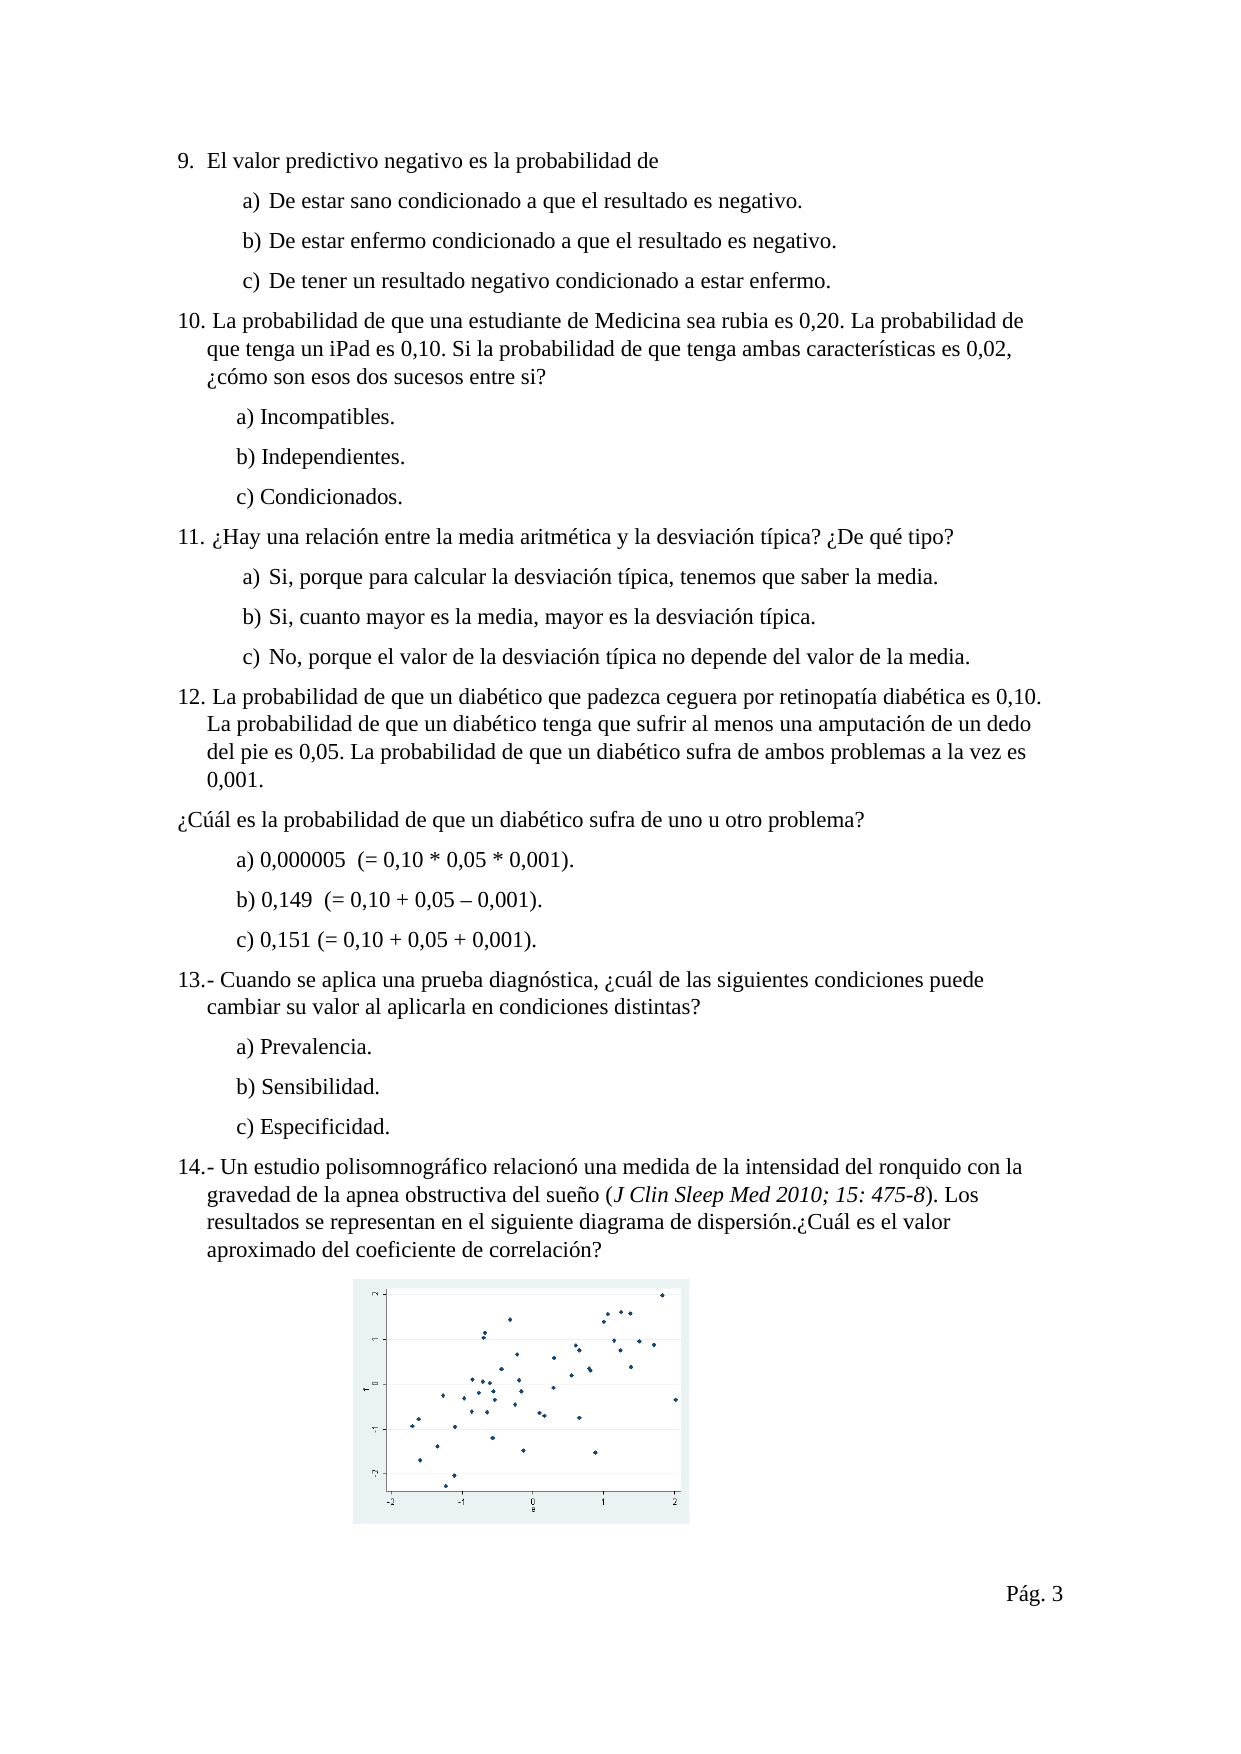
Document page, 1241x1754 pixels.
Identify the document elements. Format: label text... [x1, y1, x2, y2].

list - Cuando se aplica una prueba diagnóstica, ¿cuál de las siguientes condiciones puede cambiar su valor al aplicarla en condiciones distintas? [177, 966, 1063, 1019]
list 0,000005 (= 0,10 * 0,05 * 0,001). [207, 846, 1063, 872]
list De estar enfermo condicionado a que el resultado es negativo. [242, 228, 1063, 254]
list Especificidad. [207, 1113, 1063, 1139]
text ¿Cúál es la probabilidad de que un diabético sufra de uno u otro problema? [177, 806, 1063, 832]
list 0,149 (= 0,10 + 0,05 – 0,001). [207, 886, 1063, 912]
list - Un estudio polisomnográfico relacionó una medida de la intensidad del ronquido con la gravedad de la apnea obstructiva del sueño (J Clin Sleep Med 2010; 15: 475-8). Los resultados se representan en el siguiente diagrama de dispersión.¿Cuál es el valor aproximado del coeficiente de correlación? [177, 1153, 1063, 1262]
list No, porque el valor de la desviación típica no depende del valor de la media. [242, 643, 1063, 669]
list Si, cuanto mayor es la media, mayor es la desviación típica. [242, 603, 1063, 629]
list Independientes. [207, 443, 1063, 469]
list La probabilidad de que un diabético que padezca ceguera por retinopatía diabética es 0,10. La probabilidad de que un diabético tenga que sufrir al menos una amputación de un dedo del pie es 0,05. La probabilidad de que un diabético sufra de ambos problemas a la vez es 0,001. [177, 683, 1063, 792]
list El valor predictivo negativo es la probabilidad de [177, 148, 1063, 174]
list Condicionados. [207, 483, 1063, 509]
list ¿Hay una relación entre la media aritmética y la desviación típica? ¿De qué tipo? [177, 523, 1063, 549]
list La probabilidad de que una estudiante de Medicina sea rubia es 0,20. La probabilidad de que tenga un iPad es 0,10. Si la probabilidad de que tenga ambas características es 0,02, ¿cómo son esos dos sucesos entre si? [177, 308, 1063, 389]
list Sensibilidad. [207, 1073, 1063, 1099]
picture [352, 1279, 690, 1524]
list Incompatibles. [207, 403, 1063, 429]
list 0,151 (= 0,10 + 0,05 + 0,001). [207, 926, 1063, 952]
list De estar sano condicionado a que el resultado es negativo. [242, 188, 1063, 214]
list Prevalencia. [207, 1033, 1063, 1059]
list Si, porque para calcular la desviación típica, tenemos que saber la media. [242, 563, 1063, 589]
list De tener un resultado negativo condicionado a estar enfermo. [242, 268, 1063, 294]
